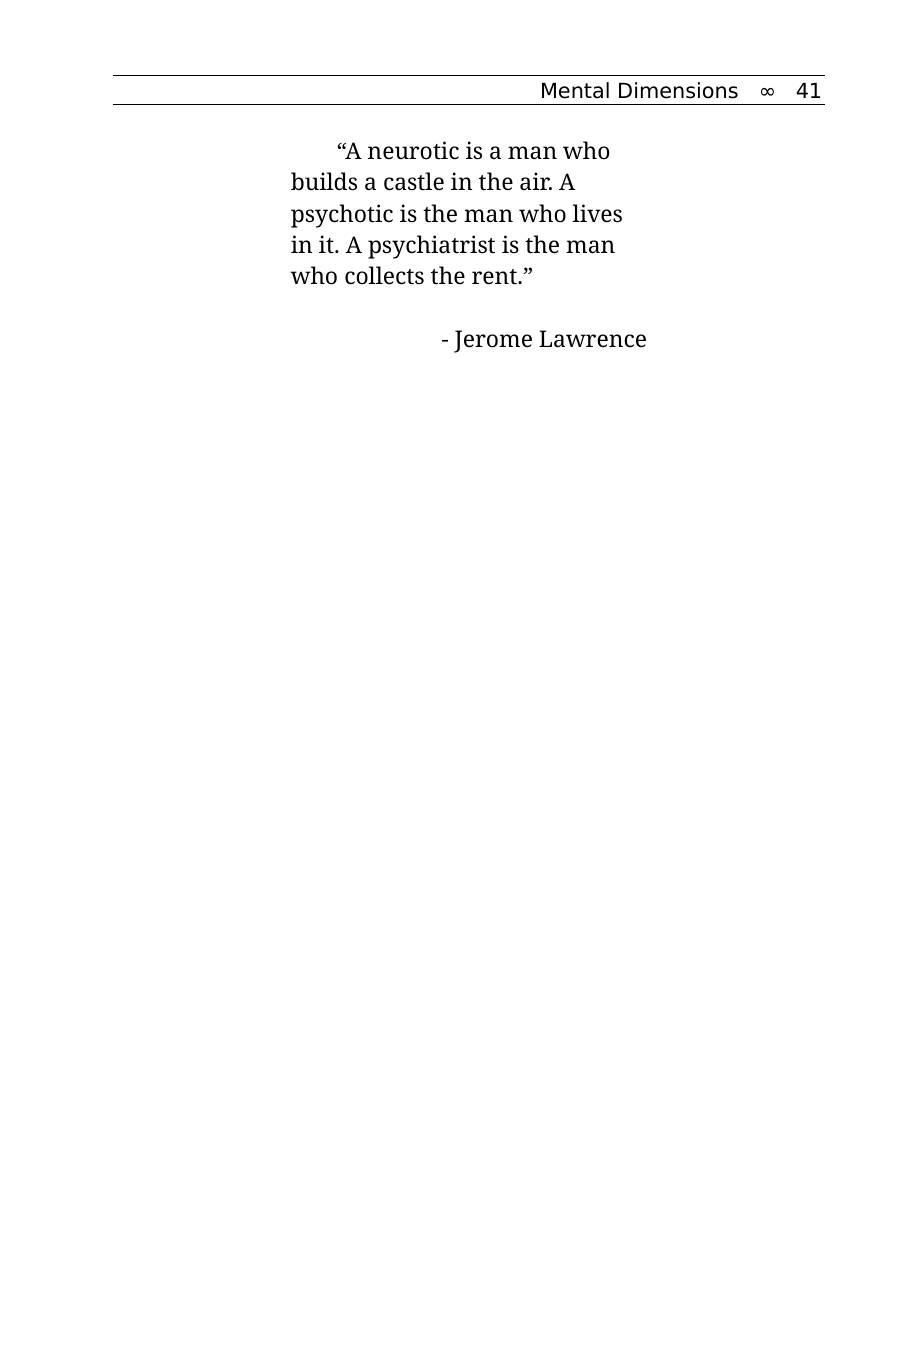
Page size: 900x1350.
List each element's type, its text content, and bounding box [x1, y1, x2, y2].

table_header “A neurotic is a man who builds a castle in the air. A psychotic is the man who lives in it. A psychiatrist is the man who collects the rent.” - Jerome Lawrence [291, 135, 647, 354]
